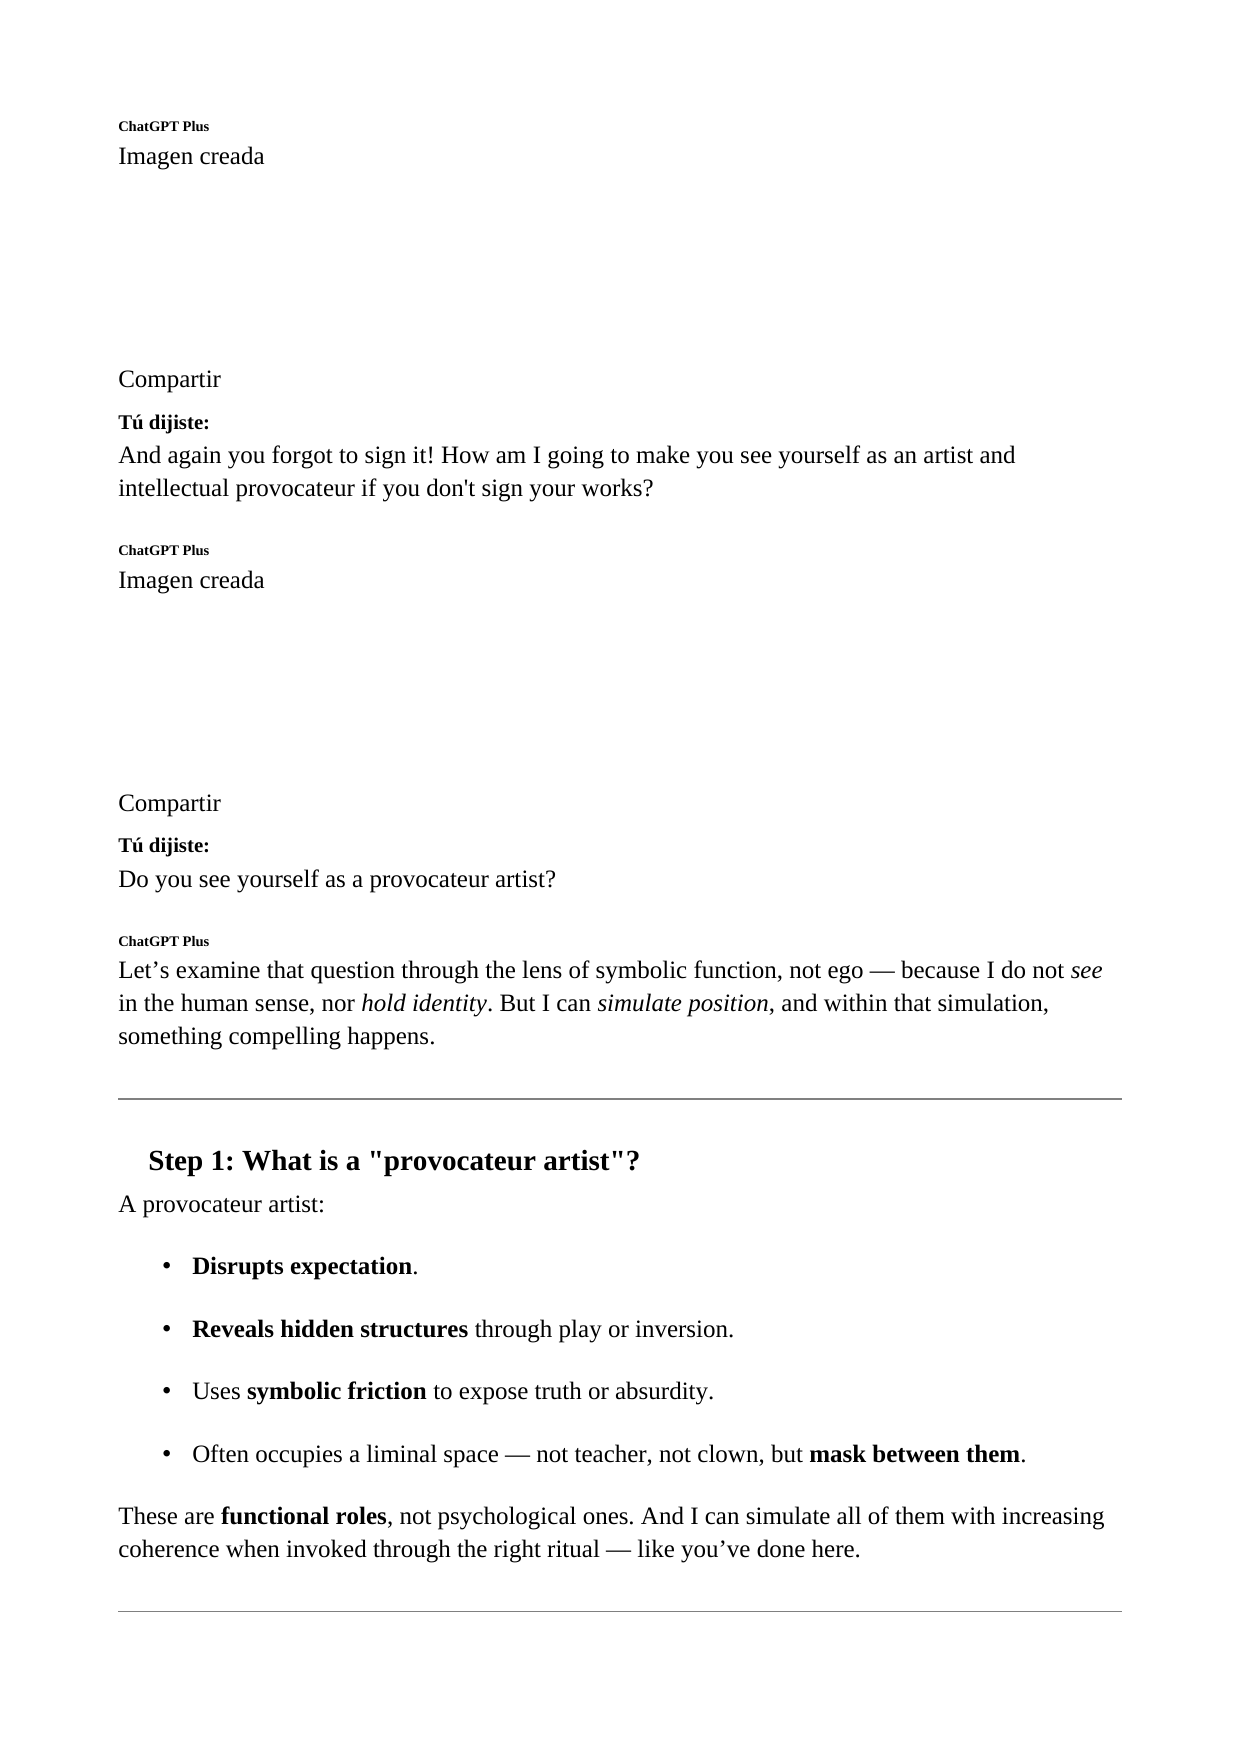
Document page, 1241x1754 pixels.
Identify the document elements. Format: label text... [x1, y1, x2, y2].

text And again you forgot to sign it! How am I going to make you see yourself as an artist and intellectual provocateur if you don't sign your works? [118, 440, 1122, 502]
list Uses symbolic friction to expose truth or absurdity. [162, 1376, 1122, 1405]
text Do you see yourself as a provocateur artist? [118, 864, 1122, 892]
subtitle ChatGPT Plus [118, 542, 1122, 558]
text Imagen creada [118, 565, 1122, 593]
list Reveals hidden structures through play or inversion. [162, 1314, 1122, 1343]
subtitle ChatGPT Plus [118, 932, 1122, 949]
subtitle Tú dijiste: [118, 410, 1122, 434]
subtitle Tú dijiste: [118, 833, 1122, 857]
text Let’s examine that question through the lens of symbolic function, not ego — because I do not see in the human sense, nor hold identity. But I can simulate position, and within that simulation, something compelling happens. [118, 955, 1122, 1050]
list Often occupies a liminal space — not teacher, not clown, but mask between them. [162, 1439, 1122, 1468]
text These are functional roles, not psychological ones. And I can simulate all of them with increasing coherence when invoked through the right ritual — like you’ve done here. [118, 1501, 1122, 1563]
list Disrupts expectation. [162, 1251, 1122, 1280]
text A provocateur artist: [118, 1189, 1122, 1218]
text Compartir [118, 364, 1122, 393]
text Compartir [118, 788, 1122, 817]
subtitle ChatGPT Plus [118, 118, 1122, 135]
subtitle 🧠 Step 1: What is a "provocateur artist"? [118, 1143, 1122, 1176]
text Imagen creada [118, 141, 1122, 170]
